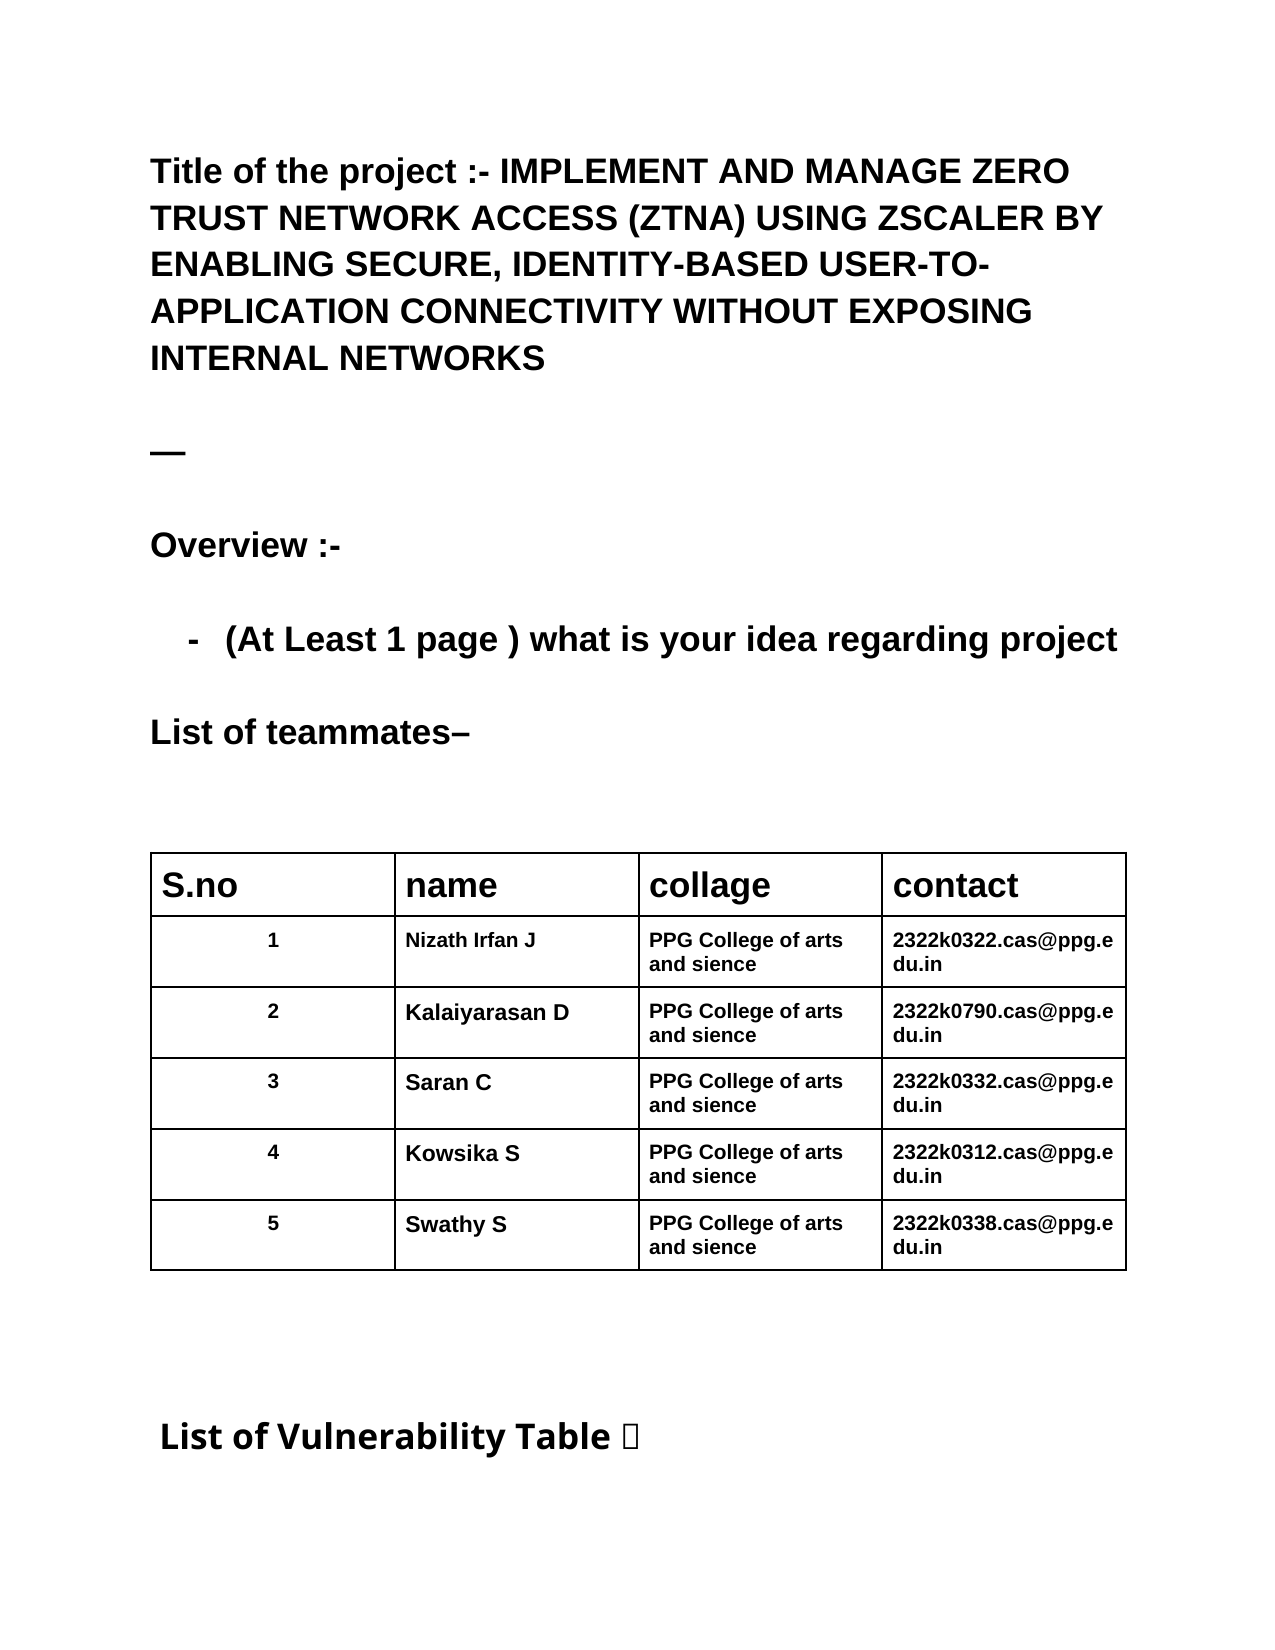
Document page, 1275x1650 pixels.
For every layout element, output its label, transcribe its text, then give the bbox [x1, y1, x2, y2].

text List of Vulnerability Table ➖ [150, 1412, 1125, 1460]
table_cell Kowsika S [396, 1130, 638, 1198]
table_header name [396, 854, 638, 915]
table_cell Saran C [396, 1059, 638, 1128]
table_cell 4 [152, 1130, 394, 1198]
table_header collage [640, 854, 881, 915]
table_cell 3 [152, 1059, 394, 1128]
table_cell 2322k0312.cas@ppg.edu.in [883, 1130, 1125, 1198]
table_cell 2322k0332.cas@ppg.edu.in [883, 1059, 1125, 1128]
table_cell Swathy S [396, 1201, 638, 1269]
table_cell PPG College of arts and sience [640, 917, 881, 986]
table_header S.no [152, 854, 394, 915]
table_cell 1 [152, 917, 394, 986]
table_cell Kalaiyarasan D [396, 988, 638, 1057]
text Overview :- [150, 524, 1125, 565]
text — [150, 431, 1125, 471]
text Title of the project :- IMPLEMENT AND MANAGE ZERO TRUST NETWORK ACCESS (ZTNA) USING ZSCALER BY ENABLING SECURE, IDENTITY-BASED USER-TO-APPLICATION CONNECTIVITY WITHOUT EXPOSING INTERNAL NETWORKS [150, 150, 1125, 378]
table_cell 2 [152, 988, 394, 1057]
text List of teammates– [150, 711, 1125, 752]
table_cell 5 [152, 1201, 394, 1269]
table_cell PPG College of arts and sience [640, 988, 881, 1057]
table_header contact [883, 854, 1125, 915]
table_cell PPG College of arts and sience [640, 1059, 881, 1128]
table_cell PPG College of arts and sience [640, 1130, 881, 1198]
table_cell 2322k0338.cas@ppg.edu.in [883, 1201, 1125, 1269]
table_cell 2322k0322.cas@ppg.edu.in [883, 917, 1125, 986]
table_cell PPG College of arts and sience [640, 1201, 881, 1269]
table_cell Nizath Irfan J [396, 917, 638, 986]
table_cell 2322k0790.cas@ppg.edu.in [883, 988, 1125, 1057]
list (At Least 1 page ) what is your idea regarding project [187, 618, 1125, 658]
